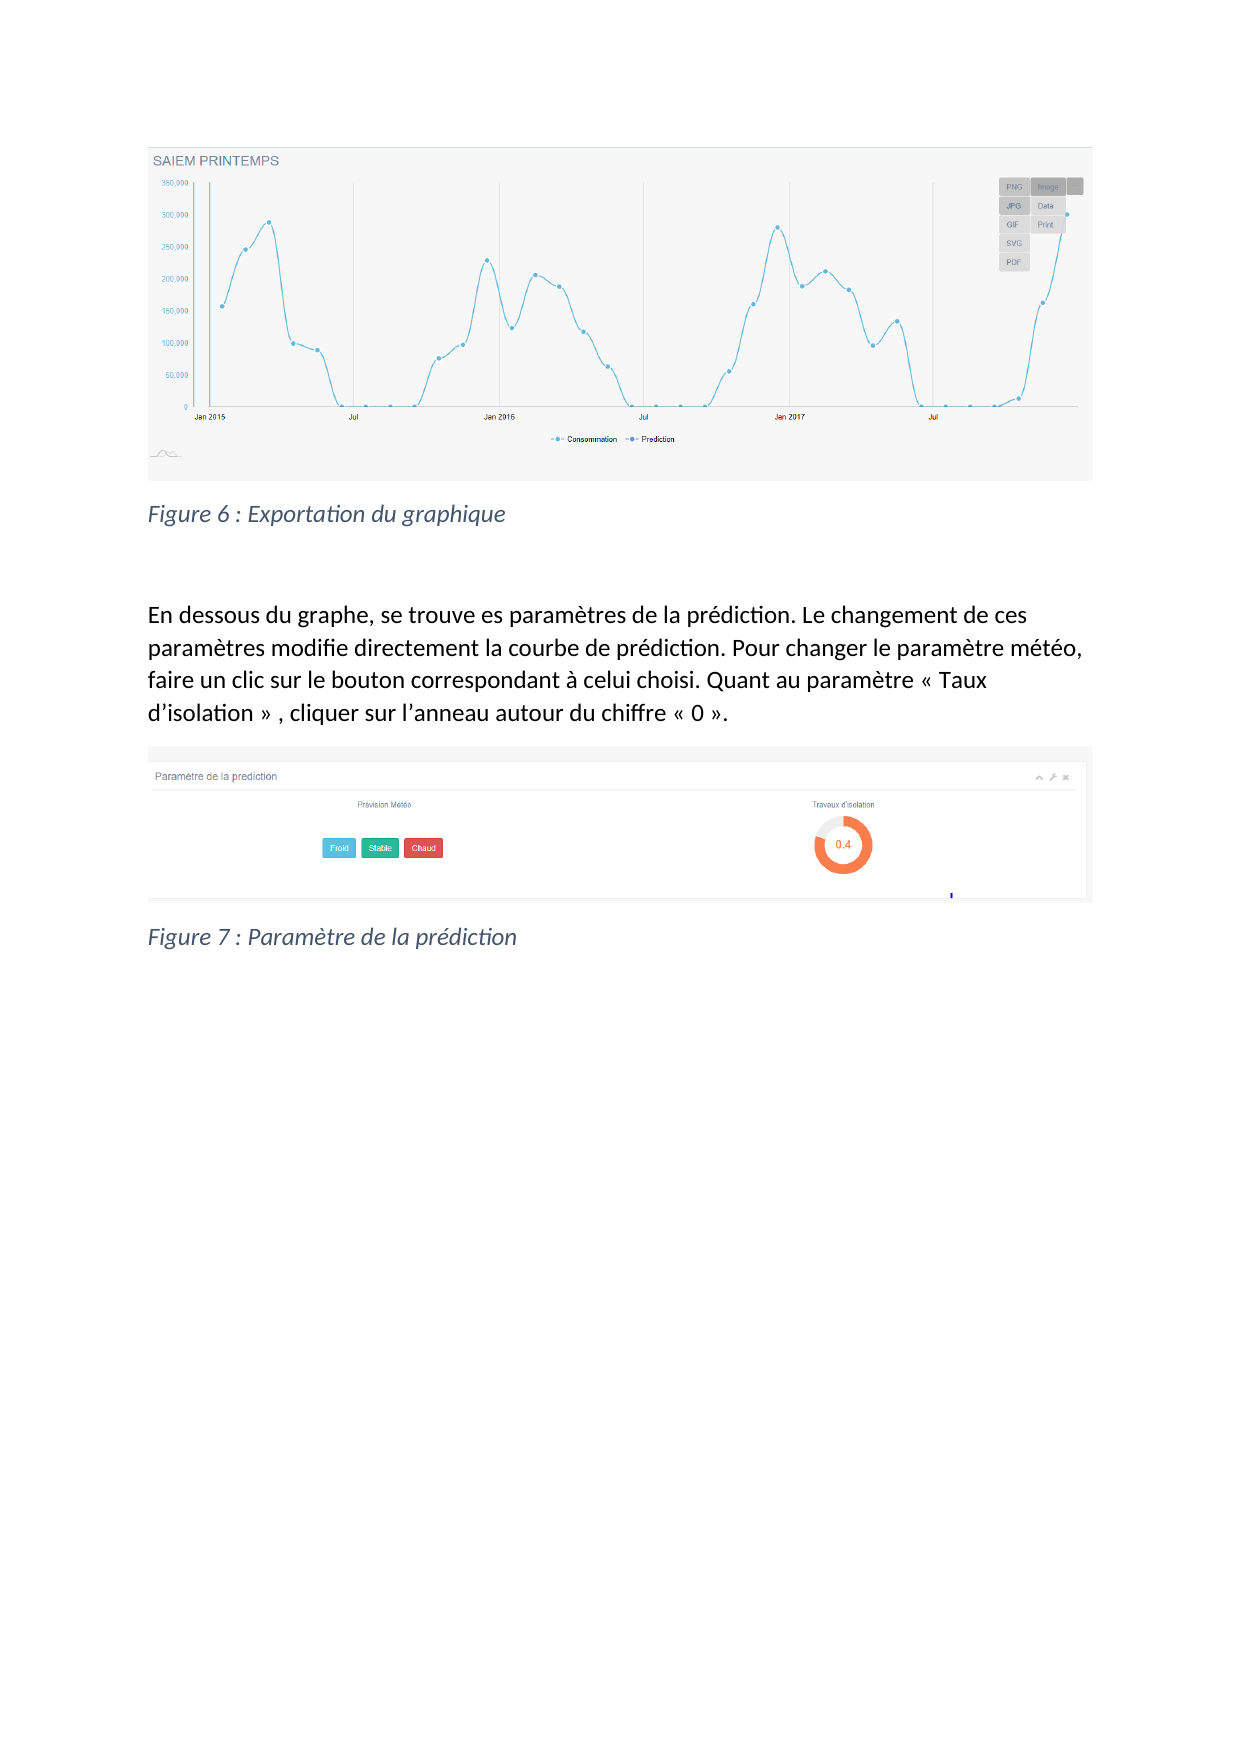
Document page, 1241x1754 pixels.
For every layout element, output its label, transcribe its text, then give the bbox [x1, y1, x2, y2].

text Figure 7 : Paramètre de la prédiction [148, 921, 1093, 952]
text En dessous du graphe, se trouve es paramètres de la prédiction. Le changement de ces paramètres modifie directement la courbe de prédiction. Pour changer le paramètre météo, faire un clic sur le bouton correspondant à celui choisi. Quant au paramètre « Taux d’isolation » , cliquer sur l’anneau autour du chiffre « 0 ». [148, 599, 1093, 728]
text Figure 6 : Exportation du graphique [148, 499, 1093, 529]
